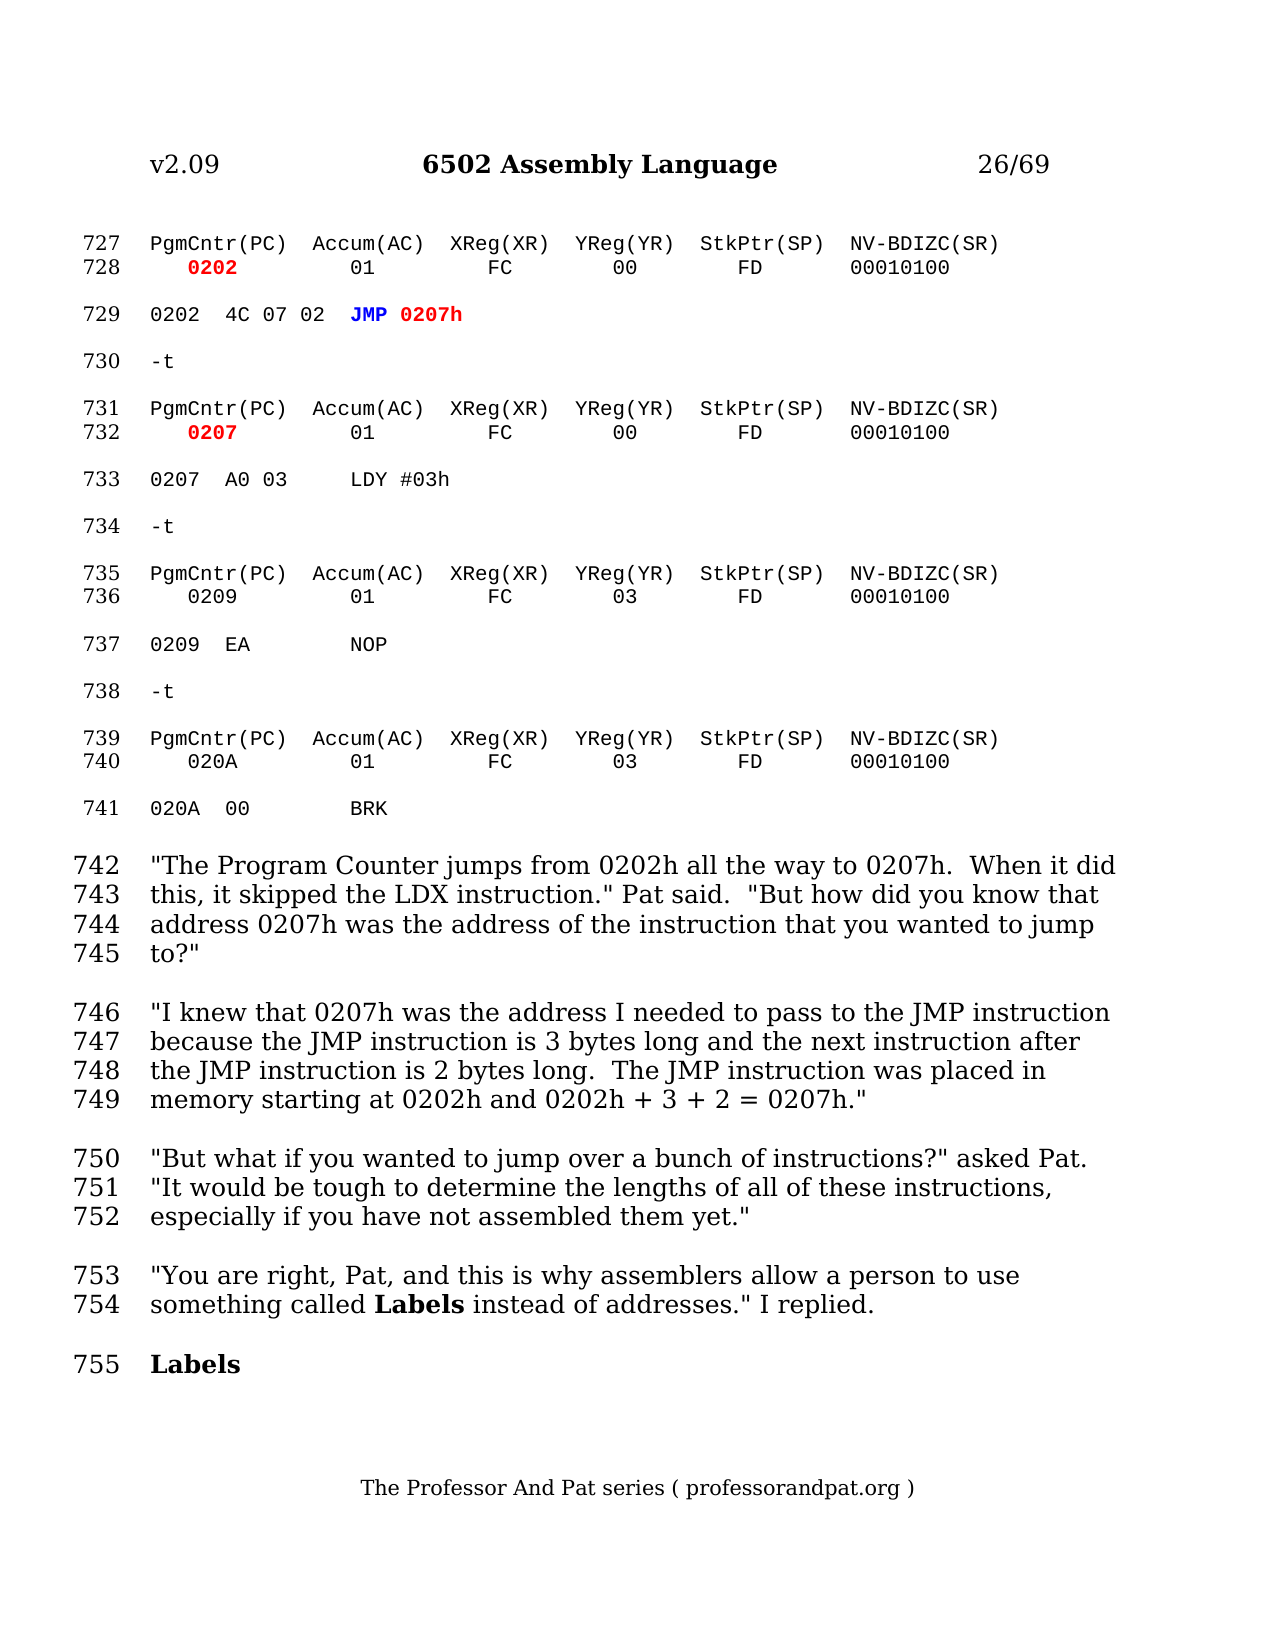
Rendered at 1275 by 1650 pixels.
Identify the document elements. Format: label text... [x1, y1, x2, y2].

text "You are right, Pat, and this is why assemblers allow a person to use something called Labels instead of addresses." I replied. [150, 1261, 1125, 1320]
text PgmCntr(PC) Accum(AC) XReg(XR) YReg(YR) StkPtr(SP) NV-BDIZC(SR) [150, 233, 1125, 257]
text 020A 01 FC 03 FD 00010100 [150, 751, 1125, 775]
text 0209 01 FC 03 FD 00010100 [150, 587, 1125, 610]
text 0209 EA NOP [150, 634, 1125, 657]
text -t [150, 516, 1125, 539]
text PgmCntr(PC) Accum(AC) XReg(XR) YReg(YR) StkPtr(SP) NV-BDIZC(SR) [150, 398, 1125, 422]
text "The Program Counter jumps from 0202h all the way to 0207h. When it did this, it skipped the LDX instruction." Pat said. "But how did you know that address 0207h was the address of the instruction that you wanted to jump to?" [150, 851, 1125, 968]
text "I knew that 0207h was the address I needed to pass to the JMP instruction because the JMP instruction is 3 bytes long and the next instruction after the JMP instruction is 2 bytes long. The JMP instruction was placed in memory starting at 0202h and 0202h + 3 + 2 = 0207h." [150, 998, 1125, 1115]
text "But what if you wanted to jump over a bunch of instructions?" asked Pat. "It would be tough to determine the lengths of all of these instructions, especially if you have not assembled them yet." [150, 1144, 1125, 1232]
text 0202 4C 07 02 JMP 0207h [150, 304, 1125, 328]
text -t [150, 681, 1125, 704]
text 0207 01 FC 00 FD 00010100 [150, 422, 1125, 445]
text 020A 00 BRK [150, 798, 1125, 822]
subtitle Labels [150, 1350, 1125, 1379]
text PgmCntr(PC) Accum(AC) XReg(XR) YReg(YR) StkPtr(SP) NV-BDIZC(SR) [150, 728, 1125, 751]
text PgmCntr(PC) Accum(AC) XReg(XR) YReg(YR) StkPtr(SP) NV-BDIZC(SR) [150, 563, 1125, 587]
text -t [150, 351, 1125, 375]
text 0202 01 FC 00 FD 00010100 [150, 257, 1125, 281]
text 0207 A0 03 LDY #03h [150, 469, 1125, 492]
